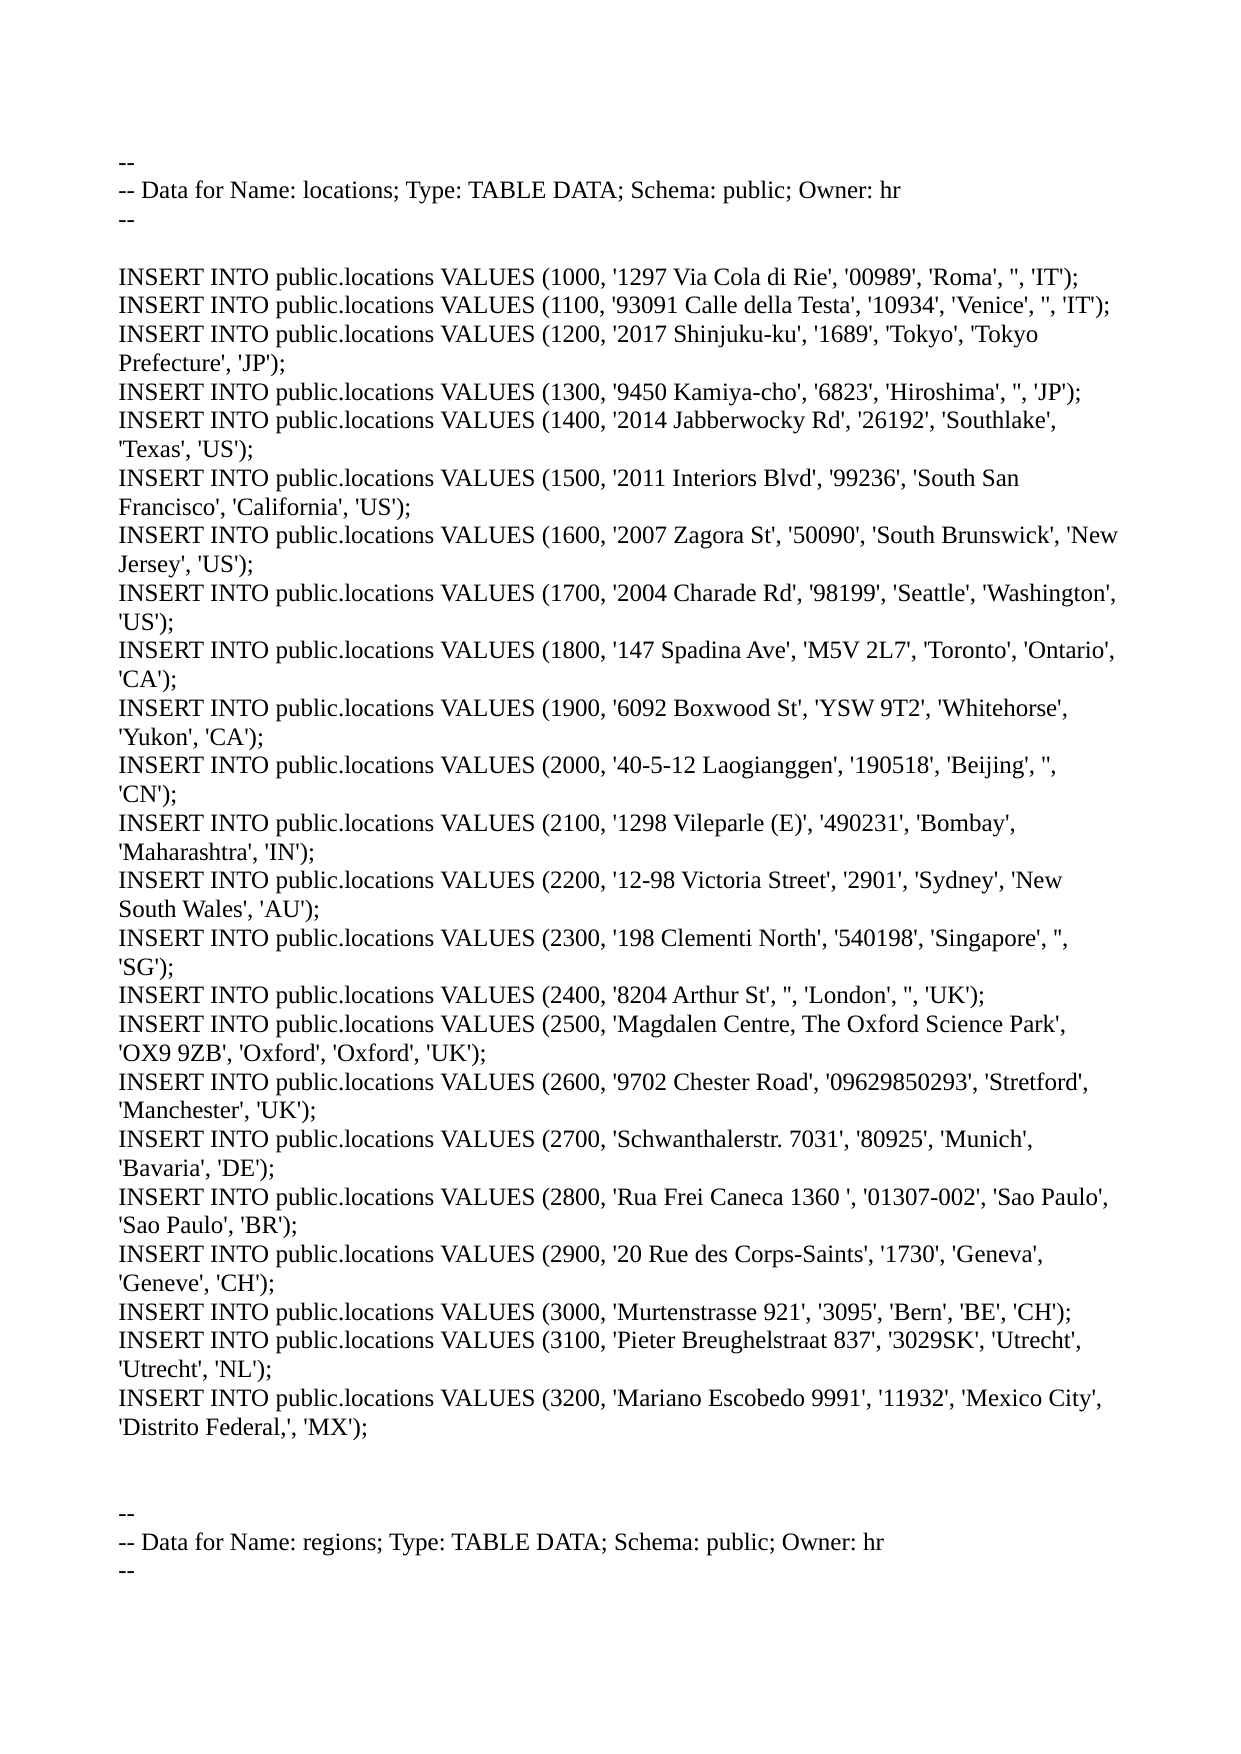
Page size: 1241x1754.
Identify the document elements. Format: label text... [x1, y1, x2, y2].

text -- [118, 1556, 1122, 1584]
text INSERT INTO public.locations VALUES (3100, 'Pieter Breughelstraat 837', '3029SK', 'Utrecht', 'Utrecht', 'NL'); [118, 1326, 1122, 1383]
text -- [118, 147, 1122, 176]
text INSERT INTO public.locations VALUES (1200, '2017 Shinjuku-ku', '1689', 'Tokyo', 'Tokyo Prefecture', 'JP'); [118, 319, 1122, 377]
text INSERT INTO public.locations VALUES (2300, '198 Clementi North', '540198', 'Singapore', '', 'SG'); [118, 923, 1122, 981]
text INSERT INTO public.locations VALUES (2800, 'Rua Frei Caneca 1360 ', '01307-002', 'Sao Paulo', 'Sao Paulo', 'BR'); [118, 1182, 1122, 1239]
text INSERT INTO public.locations VALUES (1300, '9450 Kamiya-cho', '6823', 'Hiroshima', '', 'JP'); [118, 377, 1122, 406]
text INSERT INTO public.locations VALUES (1500, '2011 Interiors Blvd', '99236', 'South San Francisco', 'California', 'US'); [118, 463, 1122, 521]
text INSERT INTO public.locations VALUES (2000, '40-5-12 Laogianggen', '190518', 'Beijing', '', 'CN'); [118, 751, 1122, 808]
text INSERT INTO public.locations VALUES (2500, 'Magdalen Centre, The Oxford Science Park', 'OX9 9ZB', 'Oxford', 'Oxford', 'UK'); [118, 1009, 1122, 1067]
text INSERT INTO public.locations VALUES (1600, '2007 Zagora St', '50090', 'South Brunswick', 'New Jersey', 'US'); [118, 521, 1122, 578]
text -- Data for Name: locations; Type: TABLE DATA; Schema: public; Owner: hr [118, 176, 1122, 204]
text INSERT INTO public.locations VALUES (2600, '9702 Chester Road', '09629850293', 'Stretford', 'Manchester', 'UK'); [118, 1067, 1122, 1124]
text INSERT INTO public.locations VALUES (1900, '6092 Boxwood St', 'YSW 9T2', 'Whitehorse', 'Yukon', 'CA'); [118, 693, 1122, 751]
text -- Data for Name: regions; Type: TABLE DATA; Schema: public; Owner: hr [118, 1527, 1122, 1556]
text INSERT INTO public.locations VALUES (2700, 'Schwanthalerstr. 7031', '80925', 'Munich', 'Bavaria', 'DE'); [118, 1124, 1122, 1182]
text INSERT INTO public.locations VALUES (2400, '8204 Arthur St', '', 'London', '', 'UK'); [118, 981, 1122, 1009]
text INSERT INTO public.locations VALUES (1800, '147 Spadina Ave', 'M5V 2L7', 'Toronto', 'Ontario', 'CA'); [118, 636, 1122, 693]
text INSERT INTO public.locations VALUES (1000, '1297 Via Cola di Rie', '00989', 'Roma', '', 'IT'); [118, 262, 1122, 291]
text INSERT INTO public.locations VALUES (1100, '93091 Calle della Testa', '10934', 'Venice', '', 'IT'); [118, 291, 1122, 319]
text INSERT INTO public.locations VALUES (3000, 'Murtenstrasse 921', '3095', 'Bern', 'BE', 'CH'); [118, 1297, 1122, 1326]
text INSERT INTO public.locations VALUES (2900, '20 Rue des Corps-Saints', '1730', 'Geneva', 'Geneve', 'CH'); [118, 1239, 1122, 1297]
text -- [118, 204, 1122, 233]
text -- [118, 1498, 1122, 1527]
text INSERT INTO public.locations VALUES (2100, '1298 Vileparle (E)', '490231', 'Bombay', 'Maharashtra', 'IN'); [118, 808, 1122, 866]
text INSERT INTO public.locations VALUES (1400, '2014 Jabberwocky Rd', '26192', 'Southlake', 'Texas', 'US'); [118, 406, 1122, 463]
text INSERT INTO public.locations VALUES (2200, '12-98 Victoria Street', '2901', 'Sydney', 'New South Wales', 'AU'); [118, 866, 1122, 923]
text INSERT INTO public.locations VALUES (1700, '2004 Charade Rd', '98199', 'Seattle', 'Washington', 'US'); [118, 578, 1122, 636]
text INSERT INTO public.locations VALUES (3200, 'Mariano Escobedo 9991', '11932', 'Mexico City', 'Distrito Federal,', 'MX'); [118, 1383, 1122, 1441]
